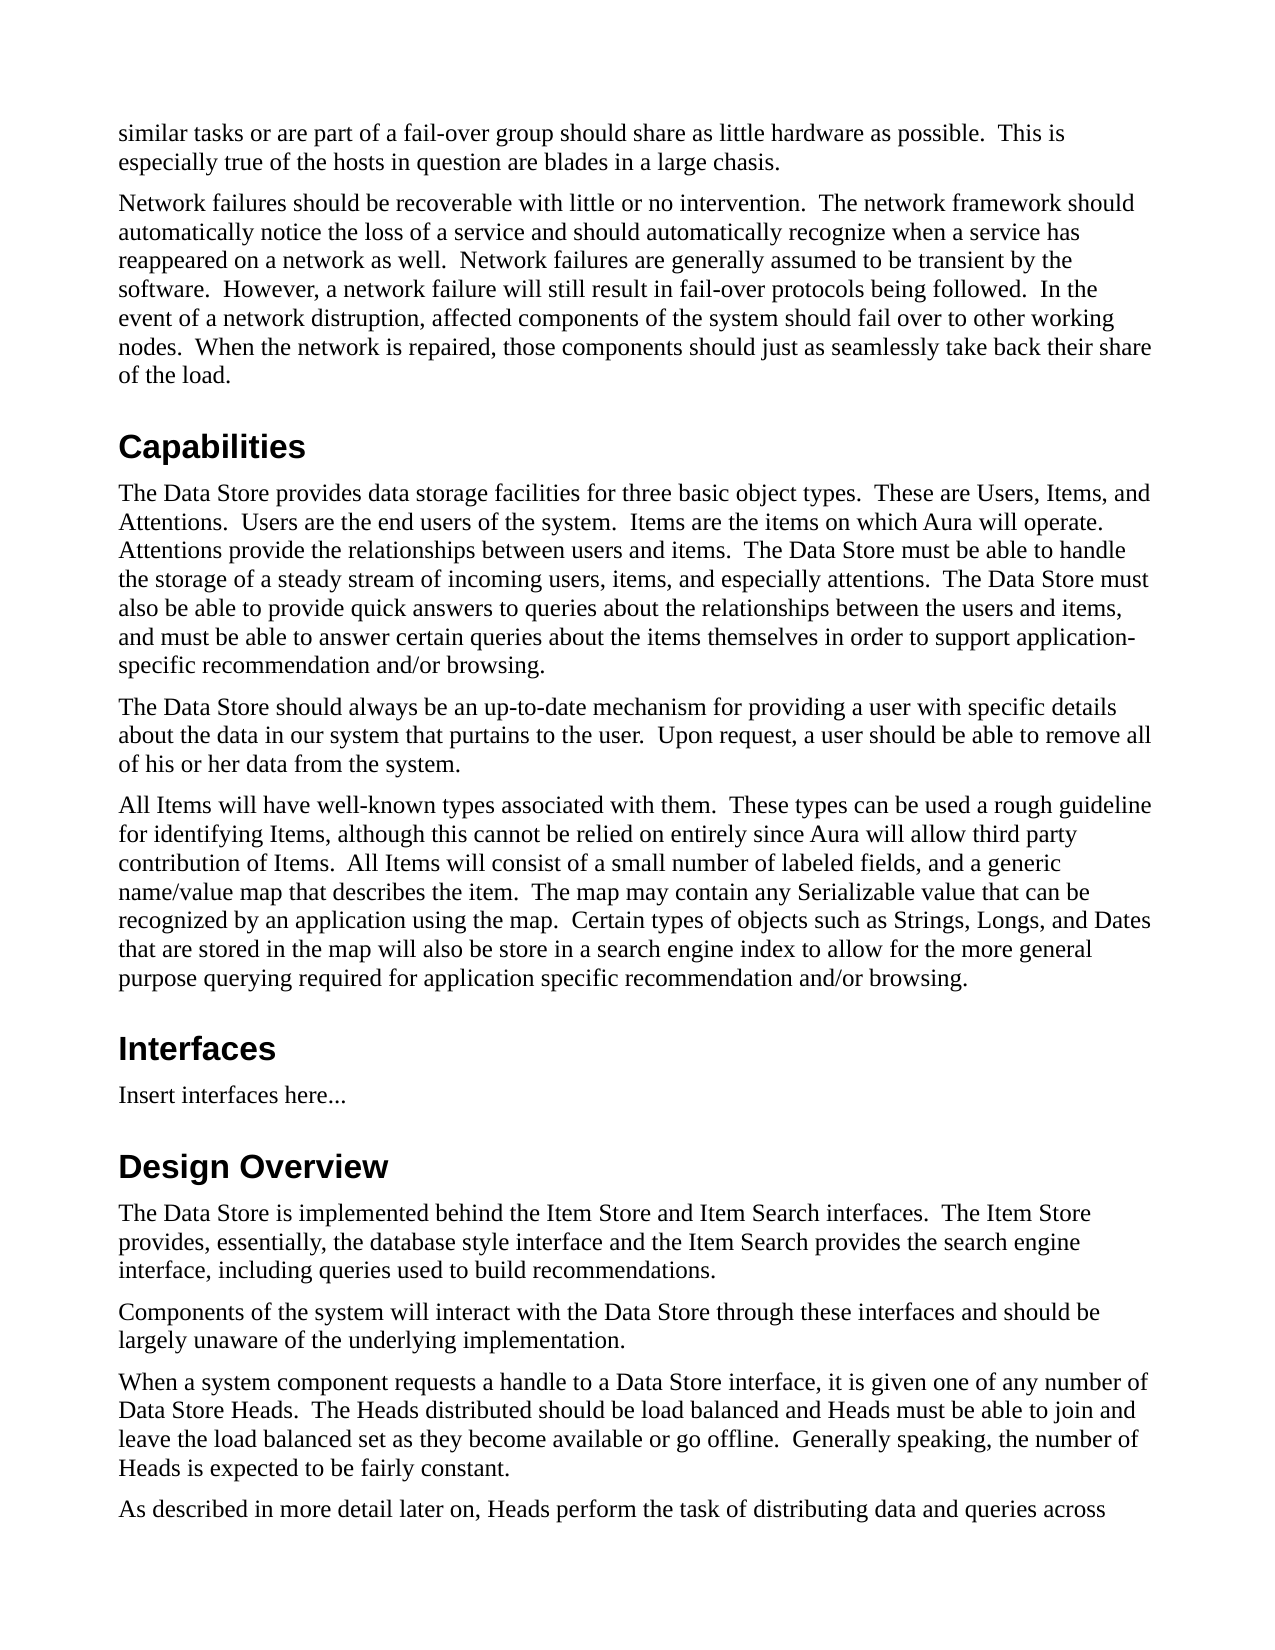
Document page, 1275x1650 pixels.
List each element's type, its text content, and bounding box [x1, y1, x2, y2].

subtitle Design Overview [118, 1147, 1157, 1185]
text The Data Store provides data storage facilities for three basic object types. These are Users, Items, and Attentions. Users are the end users of the system. Items are the items on which Aura will operate. Attentions provide the relationships between users and items. The Data Store must be able to handle the storage of a steady stream of incoming users, items, and especially attentions. The Data Store must also be able to provide quick answers to queries about the relationships between the users and items, and must be able to answer certain queries about the items themselves in order to support application-specific recommendation and/or browsing. [118, 478, 1157, 679]
text Insert interfaces here... [118, 1080, 1157, 1109]
text similar tasks or are part of a fail-over group should share as little hardware as possible. This is especially true of the hosts in question are blades in a large chasis. [118, 118, 1157, 176]
text Components of the system will interact with the Data Store through these interfaces and should be largely unaware of the underlying implementation. [118, 1297, 1157, 1354]
text The Data Store should always be an up-to-date mechanism for providing a user with specific details about the data in our system that purtains to the user. Upon request, a user should be able to remove all of his or her data from the system. [118, 692, 1157, 778]
text All Items will have well-known types associated with them. These types can be used a rough guideline for identifying Items, although this cannot be relied on entirely since Aura will allow third party contribution of Items. All Items will consist of a small number of labeled fields, and a generic name/value map that describes the item. The map may contain any Serializable value that can be recognized by an application using the map. Certain types of objects such as Strings, Longs, and Dates that are stored in the map will also be store in a search engine index to allow for the more general purpose querying required for application specific recommendation and/or browsing. [118, 791, 1157, 992]
text As described in more detail later on, Heads perform the task of distributing data and queries across [118, 1494, 1157, 1523]
subtitle Capabilities [118, 427, 1157, 466]
text When a system component requests a handle to a Data Store interface, it is given one of any number of Data Store Heads. The Heads distributed should be load balanced and Heads must be able to join and leave the load balanced set as they become available or go offline. Generally speaking, the number of Heads is expected to be fairly constant. [118, 1367, 1157, 1482]
subtitle Interfaces [118, 1029, 1157, 1068]
text Network failures should be recoverable with little or no intervention. The network framework should automatically notice the loss of a service and should automatically recognize when a service has reappeared on a network as well. Network failures are generally assumed to be transient by the software. However, a network failure will still result in fail-over protocols being followed. In the event of a network distruption, affected components of the system should fail over to other working nodes. When the network is repaired, those components should just as seamlessly take back their share of the load. [118, 188, 1157, 389]
text The Data Store is implemented behind the Item Store and Item Search interfaces. The Item Store provides, essentially, the database style interface and the Item Search provides the search engine interface, including queries used to build recommendations. [118, 1198, 1157, 1284]
